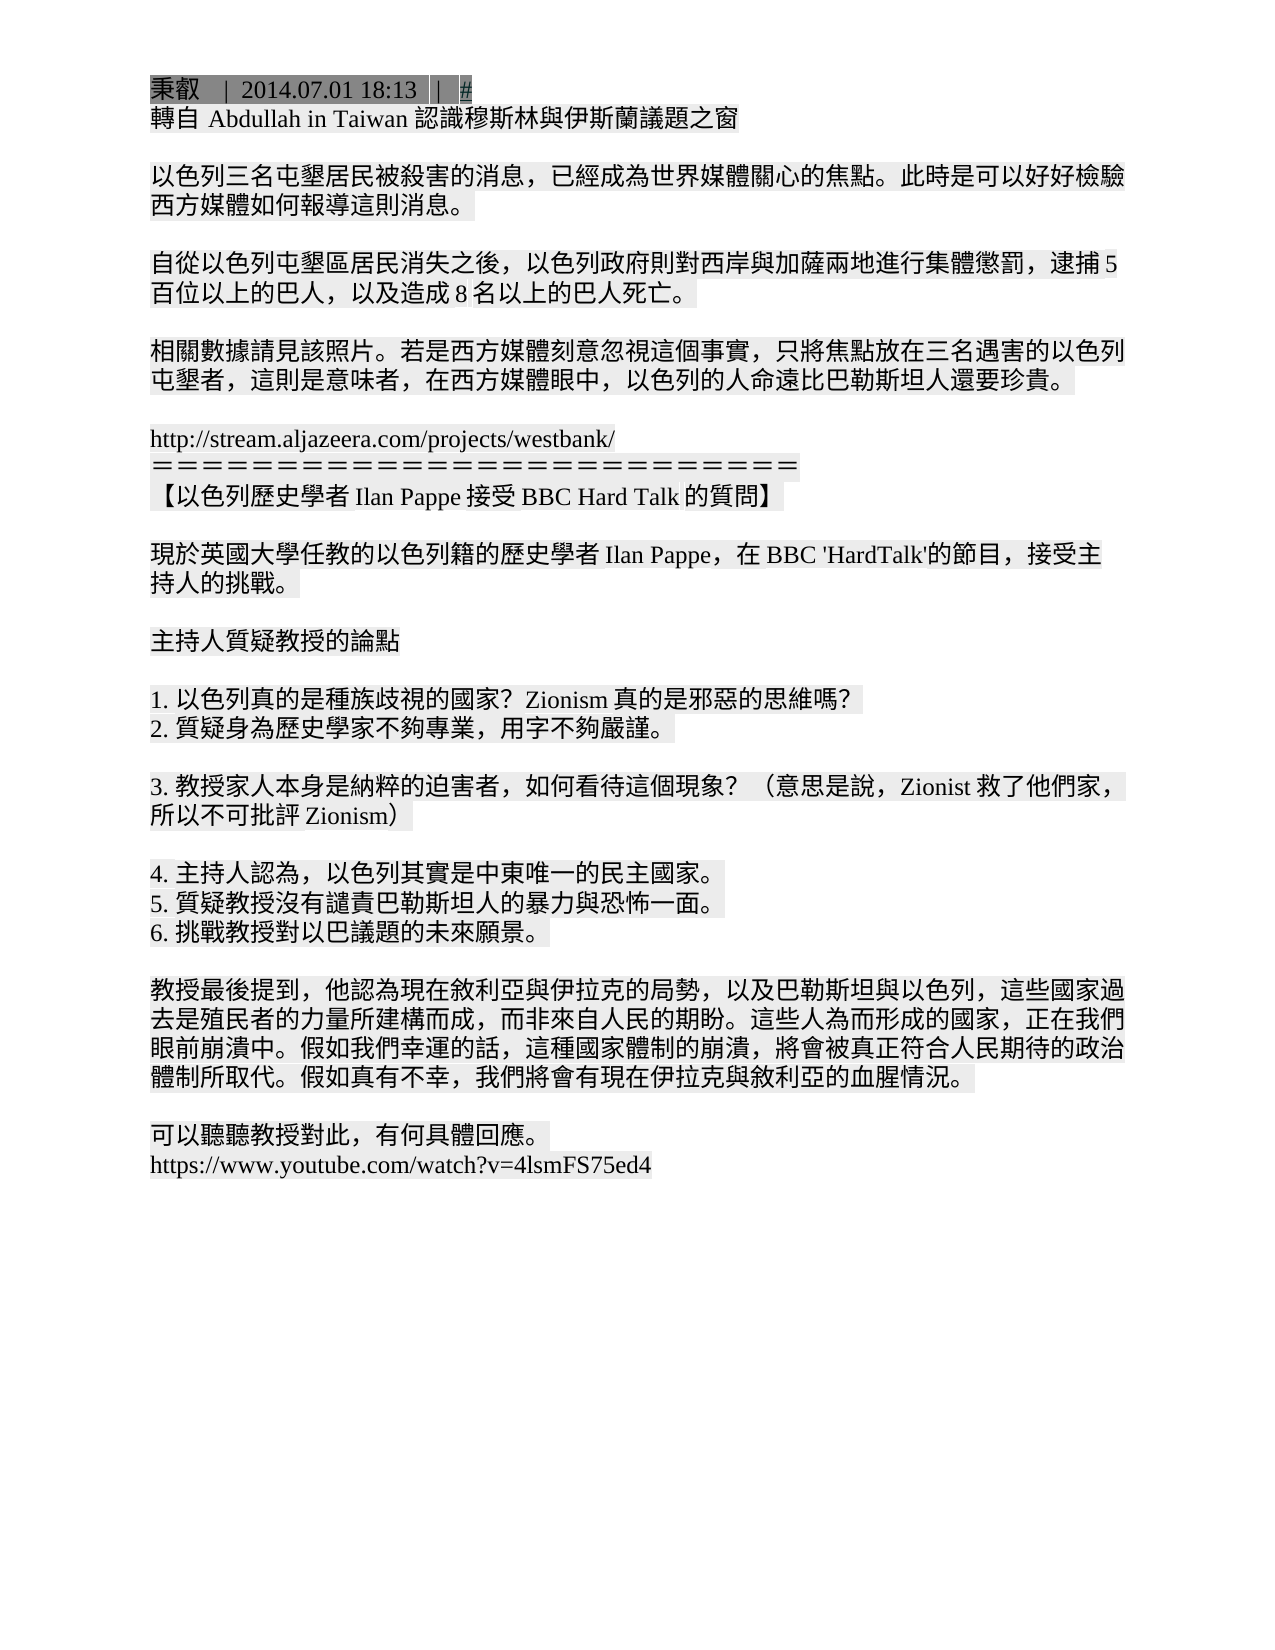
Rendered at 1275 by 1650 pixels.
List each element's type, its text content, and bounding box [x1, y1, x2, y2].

text 轉自 Abdullah in Taiwan 認識穆斯林與伊斯蘭議題之窗 以色列三名屯墾居民被殺害的消息，已經成為世界媒體關心的焦點。此時是可以好好檢驗西方媒體如何報導這則消息。 自從以色列屯墾區居民消失之後，以色列政府則對西岸與加薩兩地進行集體懲罰，逮捕5百位以上的巴人，以及造成8名以上的巴人死亡。 相關數據請見該照片。若是西方媒體刻意忽視這個事實，只將焦點放在三名遇害的以色列屯墾者，這則是意味者，在西方媒體眼中，以色列的人命遠比巴勒斯坦人還要珍貴。 http://stream.aljazeera.com/projects/westbank/ ＝＝＝＝＝＝＝＝＝＝＝＝＝＝＝＝＝＝＝＝＝＝＝＝＝＝ 【以色列歷史學者Ilan Pappe接受BBC Hard Talk的質問】 現於英國大學任教的以色列籍的歷史學者Ilan Pappe，在BBC 'HardTalk'的節目，接受主持人的挑戰。 主持人質疑教授的論點 1. 以色列真的是種族歧視的國家？Zionism真的是邪惡的思維嗎？ 2. 質疑身為歷史學家不夠專業，用字不夠嚴謹。 3. 教授家人本身是納粹的迫害者，如何看待這個現象？（意思是說，Zionist救了他們家，所以不可批評Zionism） 4. 主持人認為，以色列其實是中東唯一的民主國家。 5. 質疑教授沒有譴責巴勒斯坦人的暴力與恐怖一面。 6. 挑戰教授對以巴議題的未來願景。 教授最後提到，他認為現在敘利亞與伊拉克的局勢，以及巴勒斯坦與以色列，這些國家過去是殖民者的力量所建構而成，而非來自人民的期盼。這些人為而形成的國家，正在我們眼前崩潰中。假如我們幸運的話，這種國家體制的崩潰，將會被真正符合人民期待的政治體制所取代。假如真有不幸，我們將會有現在伊拉克與敘利亞的血腥情況。 可以聽聽教授對此，有何具體回應。 https://www.youtube.com/watch?v=4lsmFS75ed4 [150, 104, 1125, 1179]
text 秉叡 | 2014.07.01 18:13 | # [150, 75, 1125, 104]
